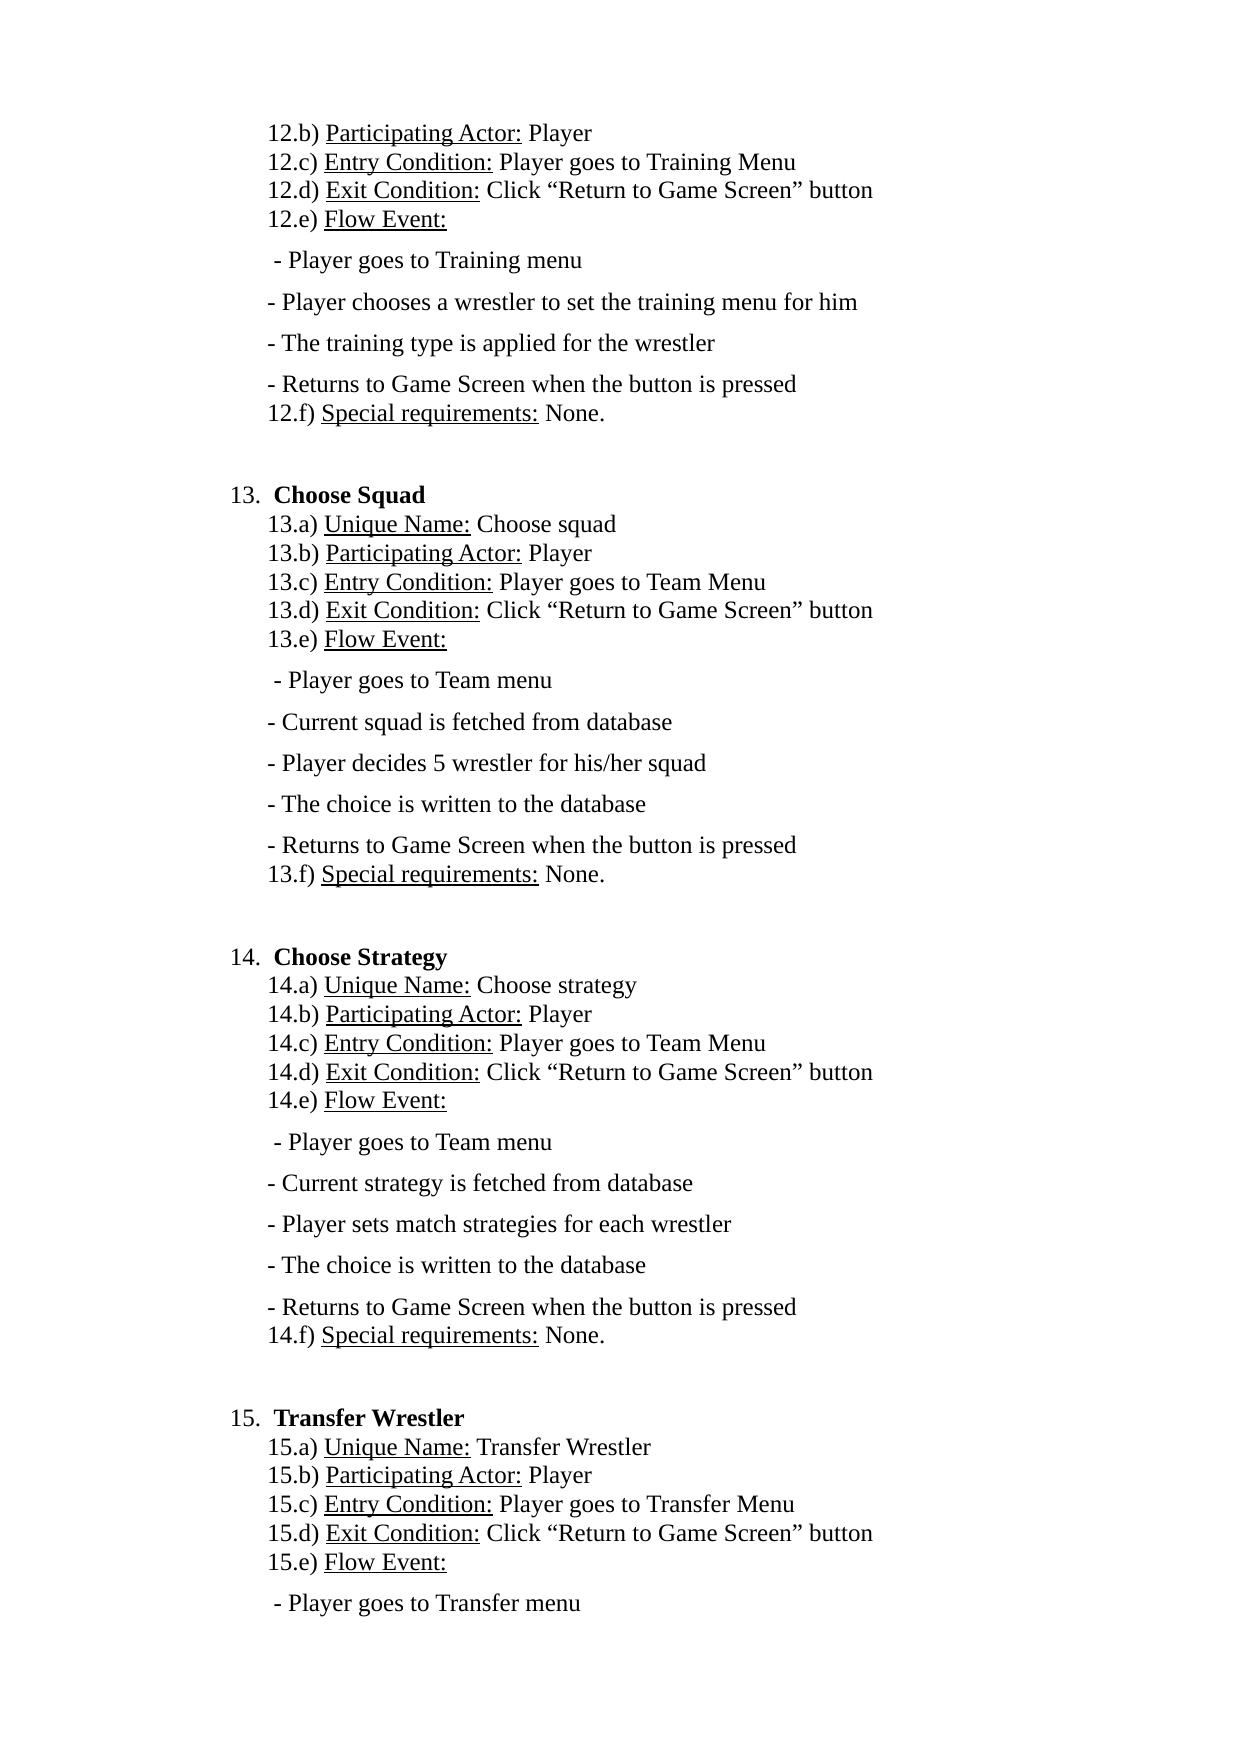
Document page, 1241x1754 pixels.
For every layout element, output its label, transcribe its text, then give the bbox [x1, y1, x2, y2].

list - The choice is written to the database [229, 789, 1122, 818]
list - Current squad is fetched from database [229, 707, 1122, 736]
list - Player goes to Team menu [229, 666, 1122, 694]
list - Player goes to Transfer menu [229, 1588, 1122, 1617]
list - Player sets match strategies for each wrestler [229, 1209, 1122, 1238]
list - Returns to Game Screen when the button is pressed 13.f) Special requirements: None. [229, 831, 1122, 888]
list Transfer Wrestler 15.a) Unique Name: Transfer Wrestler 15.b) Participating Actor: Player 15.c) Entry Condition: Player goes to Transfer Menu 15.d) Exit Condition: Click “Return to Game Screen” button 15.e) Flow Event: [229, 1403, 1122, 1576]
list Choose Squad 13.a) Unique Name: Choose squad 13.b) Participating Actor: Player 13.c) Entry Condition: Player goes to Team Menu 13.d) Exit Condition: Click “Return to Game Screen” button 13.e) Flow Event: [229, 481, 1122, 653]
list - Returns to Game Screen when the button is pressed 12.f) Special requirements: None. [229, 369, 1122, 427]
list - Player decides 5 wrestler for his/her squad [229, 748, 1122, 777]
list - The choice is written to the database [229, 1251, 1122, 1279]
list - Returns to Game Screen when the button is pressed 14.f) Special requirements: None. [229, 1292, 1122, 1349]
list 12.b) Participating Actor: Player 12.c) Entry Condition: Player goes to Training Menu 12.d) Exit Condition: Click “Return to Game Screen” button 12.e) Flow Event: [229, 118, 1122, 233]
list - Current strategy is fetched from database [229, 1168, 1122, 1197]
list - The training type is applied for the wrestler [229, 328, 1122, 357]
list - Player goes to Training menu [229, 246, 1122, 274]
list - Player chooses a wrestler to set the training menu for him [229, 287, 1122, 316]
list Choose Strategy 14.a) Unique Name: Choose strategy 14.b) Participating Actor: Player 14.c) Entry Condition: Player goes to Team Menu 14.d) Exit Condition: Click “Return to Game Screen” button 14.e) Flow Event: [229, 942, 1122, 1114]
list - Player goes to Team menu [229, 1127, 1122, 1156]
